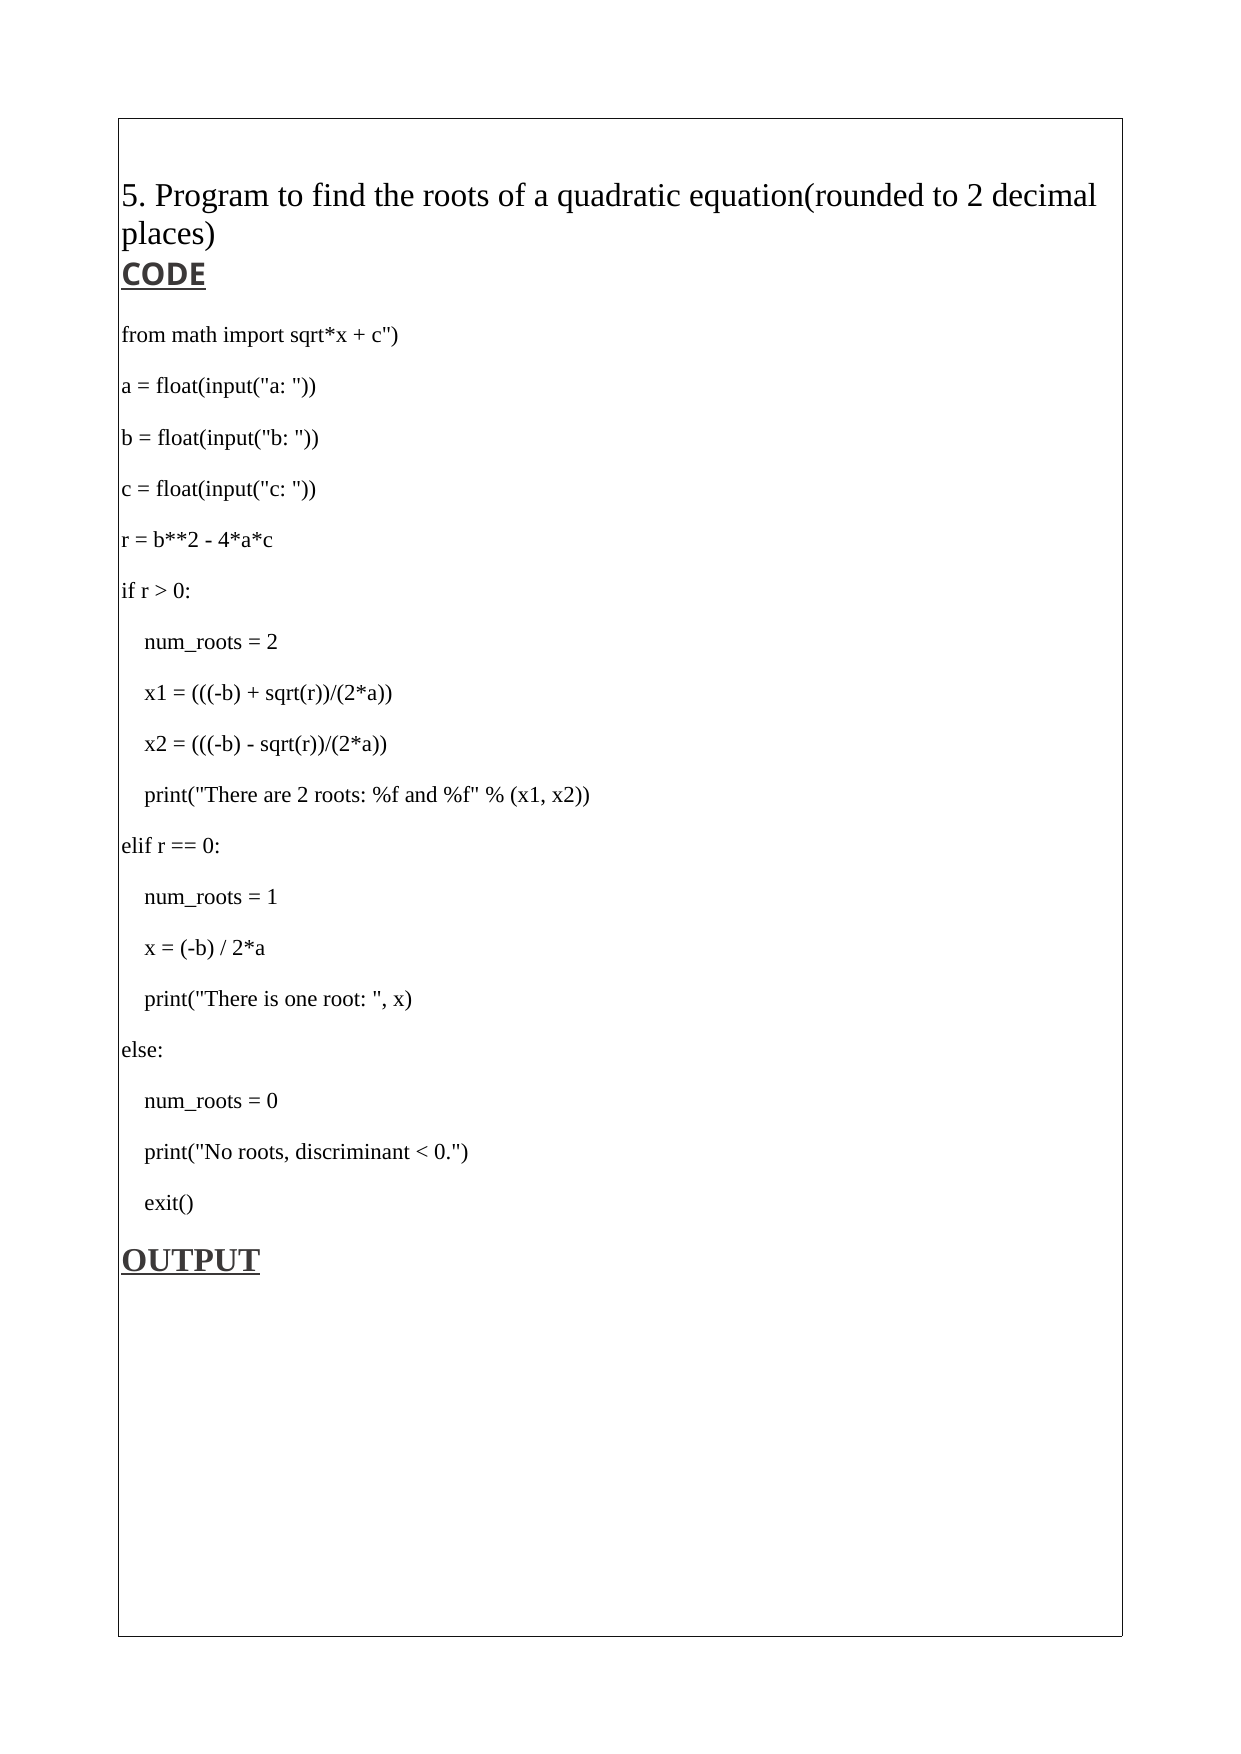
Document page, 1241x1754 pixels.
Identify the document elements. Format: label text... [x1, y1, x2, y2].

text OUTPUT [121, 1240, 1119, 1278]
text x2 = (((-b) - sqrt(r))/(2*a)) [121, 730, 1119, 756]
text CODE [121, 252, 1119, 294]
text if r > 0: [121, 577, 1119, 603]
text x1 = (((-b) + sqrt(r))/(2*a)) [121, 679, 1119, 705]
text 5. Program to find the roots of a quadratic equation(rounded to 2 decimal places) [121, 175, 1119, 252]
text b = float(input("b: ")) [121, 423, 1119, 450]
text print("No roots, discriminant < 0.") [121, 1138, 1119, 1164]
text num_roots = 0 [121, 1087, 1119, 1113]
text print("There are 2 roots: %f and %f" % (x1, x2)) [121, 781, 1119, 807]
text from math import sqrt*x + c") [121, 321, 1119, 348]
text num_roots = 1 [121, 883, 1119, 909]
text print("There is one root: ", x) [121, 985, 1119, 1011]
text exit() [121, 1189, 1119, 1216]
text a = float(input("a: ")) [121, 372, 1119, 399]
text r = b**2 - 4*a*c [121, 526, 1119, 552]
text else: [121, 1036, 1119, 1062]
text x = (-b) / 2*a [121, 934, 1119, 960]
text elif r == 0: [121, 832, 1119, 858]
text num_roots = 2 [121, 628, 1119, 654]
text c = float(input("c: ")) [121, 474, 1119, 501]
